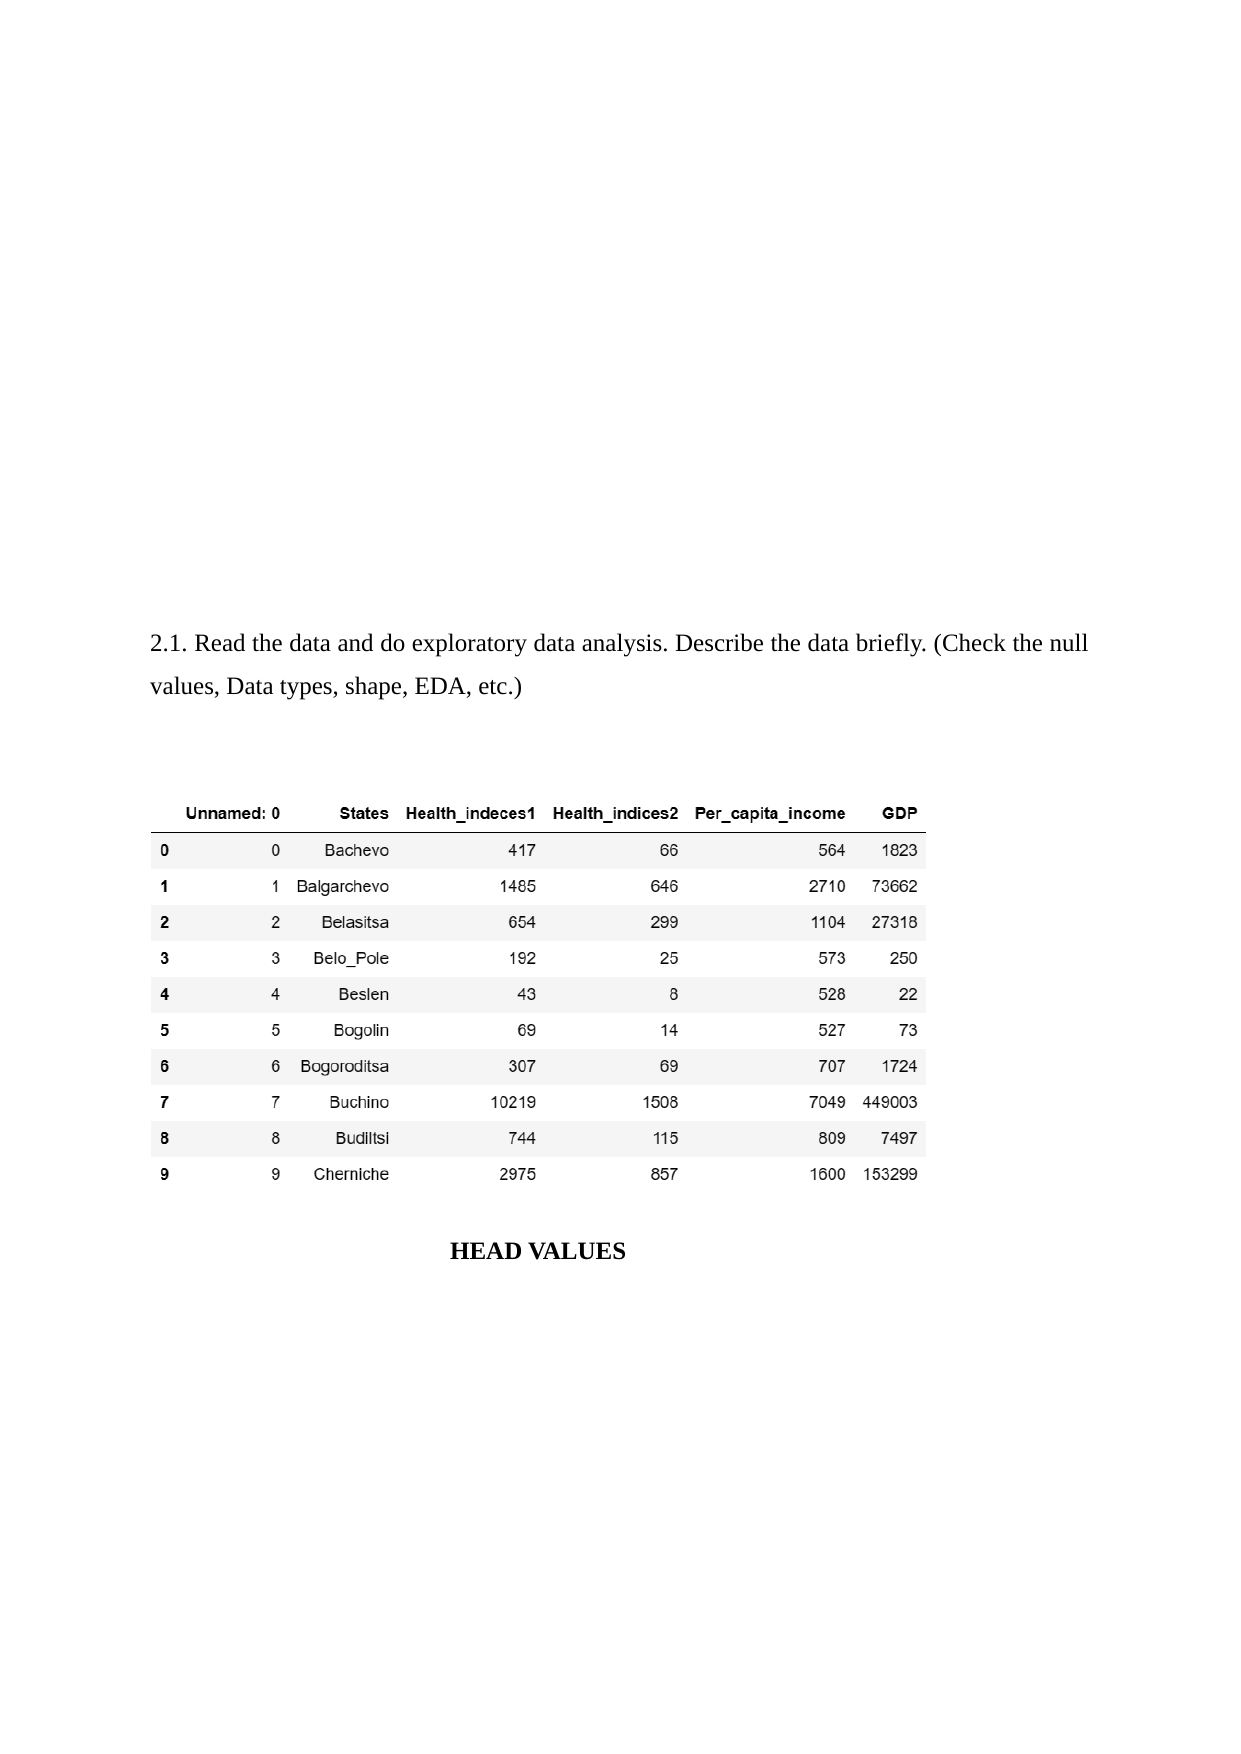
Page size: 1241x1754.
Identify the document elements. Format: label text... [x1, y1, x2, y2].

text 2.1. Read the data and do exploratory data analysis. Describe the data briefly. (Check the null values, Data types, shape, EDA, etc.) [150, 628, 1090, 700]
text HEAD VALUES [150, 1236, 1090, 1264]
